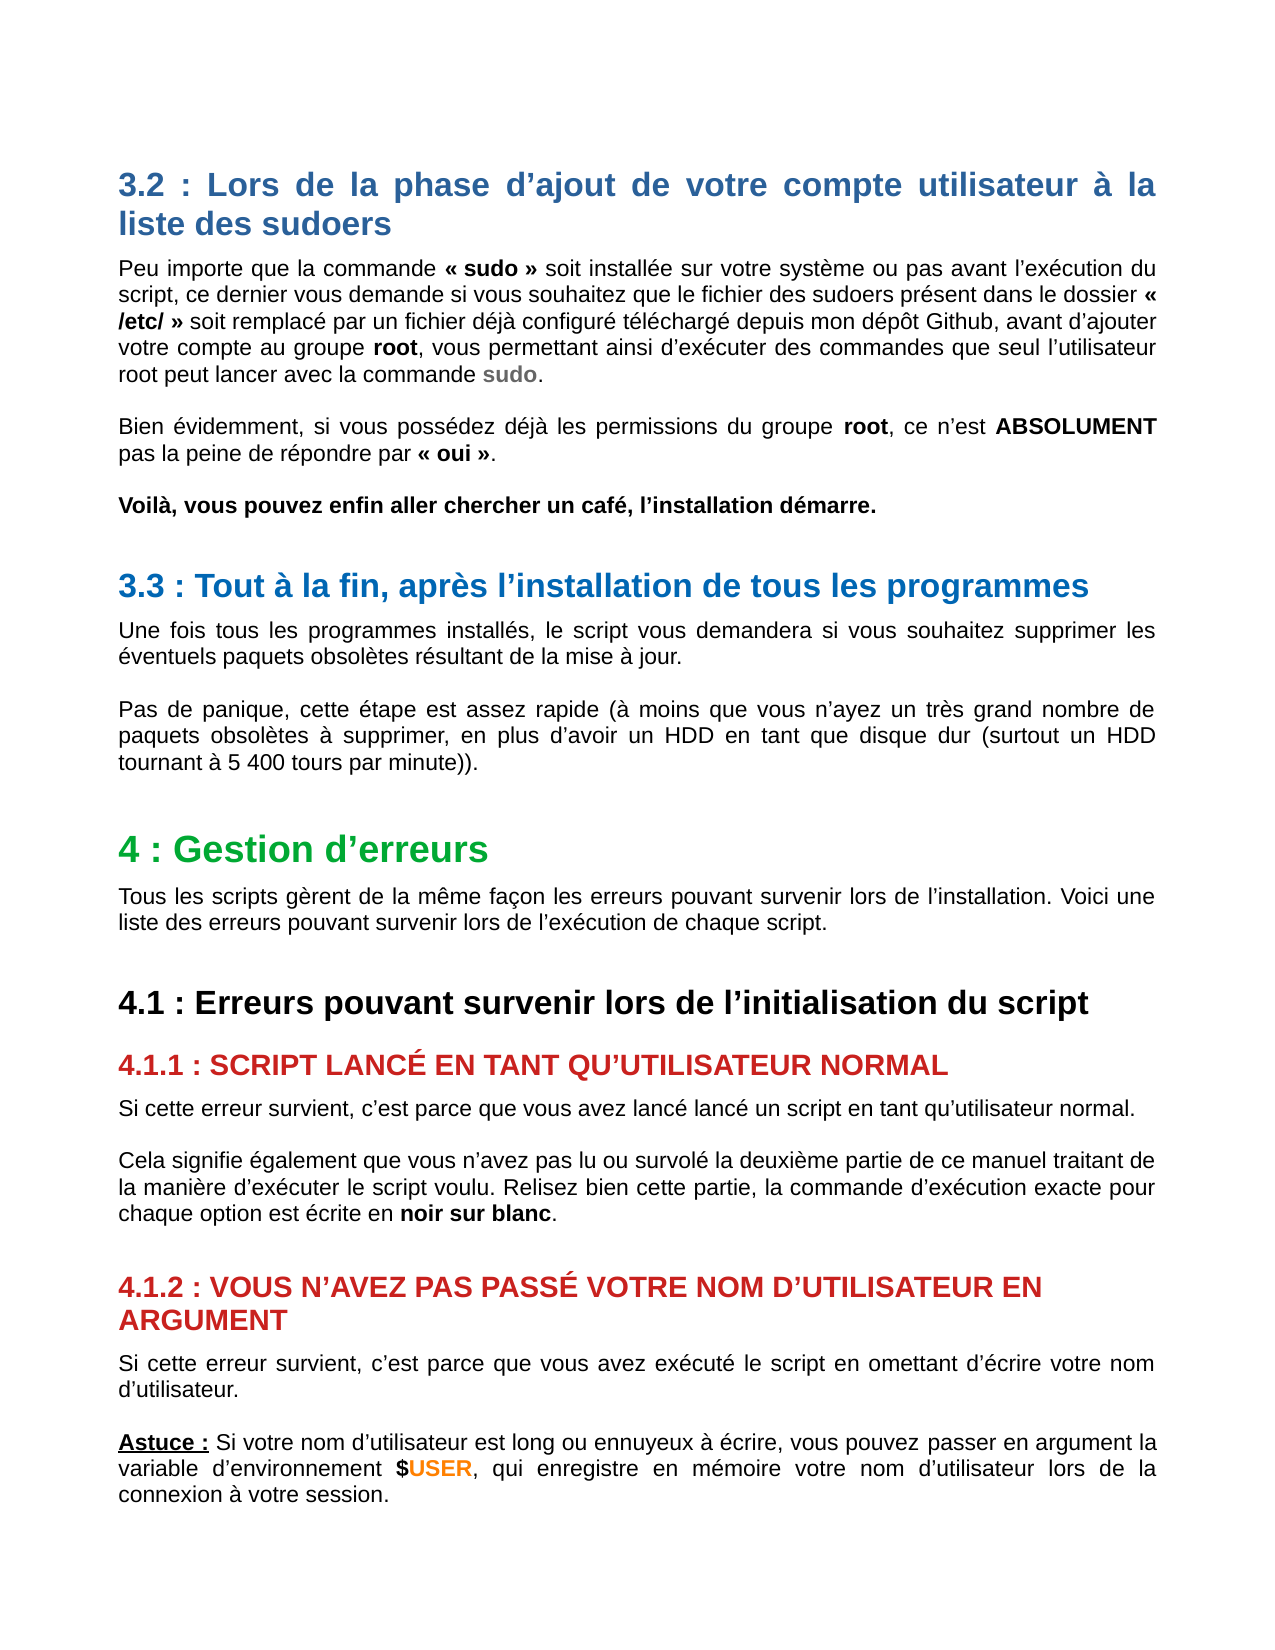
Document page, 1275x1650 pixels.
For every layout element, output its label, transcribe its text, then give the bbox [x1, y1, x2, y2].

text Si cette erreur survient, c’est parce que vous avez exécuté le script en omettant d’écrire votre nom d’utilisateur. [118, 1349, 1157, 1402]
text Tous les scripts gèrent de la même façon les erreurs pouvant survenir lors de l’installation. Voici une liste des erreurs pouvant survenir lors de l’exécution de chaque script. [118, 883, 1157, 935]
subtitle 3.3 : Tout à la fin, après l’installation de tous les programmes [118, 566, 1157, 604]
subtitle 4.1.1 : SCRIPT LANCÉ EN TANT QU’UTILISATEUR NORMAL [118, 1048, 1157, 1082]
subtitle 4 : Gestion d’erreurs [118, 826, 1157, 870]
text Bien évidemment, si vous possédez déjà les permissions du groupe root, ce n’est ABSOLUMENT pas la peine de répondre par « oui ». [118, 413, 1157, 466]
subtitle 4.1 : Erreurs pouvant survenir lors de l’initialisation du script [118, 982, 1157, 1021]
text Cela signifie également que vous n’avez pas lu ou survolé la deuxième partie de ce manuel traitant de la manière d’exécuter le script voulu. Relisez bien cette partie, la commande d’exécution exacte pour chaque option est écrite en noir sur blanc. [118, 1147, 1157, 1226]
text Astuce : Si votre nom d’utilisateur est long ou ennuyeux à écrire, vous pouvez passer en argument la variable d’environnement $USER, qui enregistre en mémoire votre nom d’utilisateur lors de la connexion à votre session. [118, 1429, 1157, 1508]
subtitle 3.2 : Lors de la phase d’ajout de votre compte utilisateur à la liste des sudoers [118, 165, 1157, 243]
text Si cette erreur survient, c’est parce que vous avez lancé lancé un script en tant qu’utilisateur normal. [118, 1094, 1157, 1121]
text Voilà, vous pouvez enfin aller chercher un café, l’installation démarre. [118, 492, 1157, 519]
subtitle 4.1.2 : VOUS N’AVEZ PAS PASSÉ VOTRE NOM D’UTILISATEUR EN ARGUMENT [118, 1269, 1157, 1337]
text Peu importe que la commande « sudo » soit installée sur votre système ou pas avant l’exécution du script, ce dernier vous demande si vous souhaitez que le fichier des sudoers présent dans le dossier « /etc/ » soit remplacé par un fichier déjà configuré téléchargé depuis mon dépôt Github, avant d’ajouter votre compte au groupe root, vous permettant ainsi d’exécuter des commandes que seul l’utilisateur root peut lancer avec la commande sudo. [118, 255, 1157, 387]
text Une fois tous les programmes installés, le script vous demandera si vous souhaitez supprimer les éventuels paquets obsolètes résultant de la mise à jour. [118, 617, 1157, 670]
text Pas de panique, cette étape est assez rapide (à moins que vous n’ayez un très grand nombre de paquets obsolètes à supprimer, en plus d’avoir un HDD en tant que disque dur (surtout un HDD tournant à 5 400 tours par minute)). [118, 696, 1157, 775]
